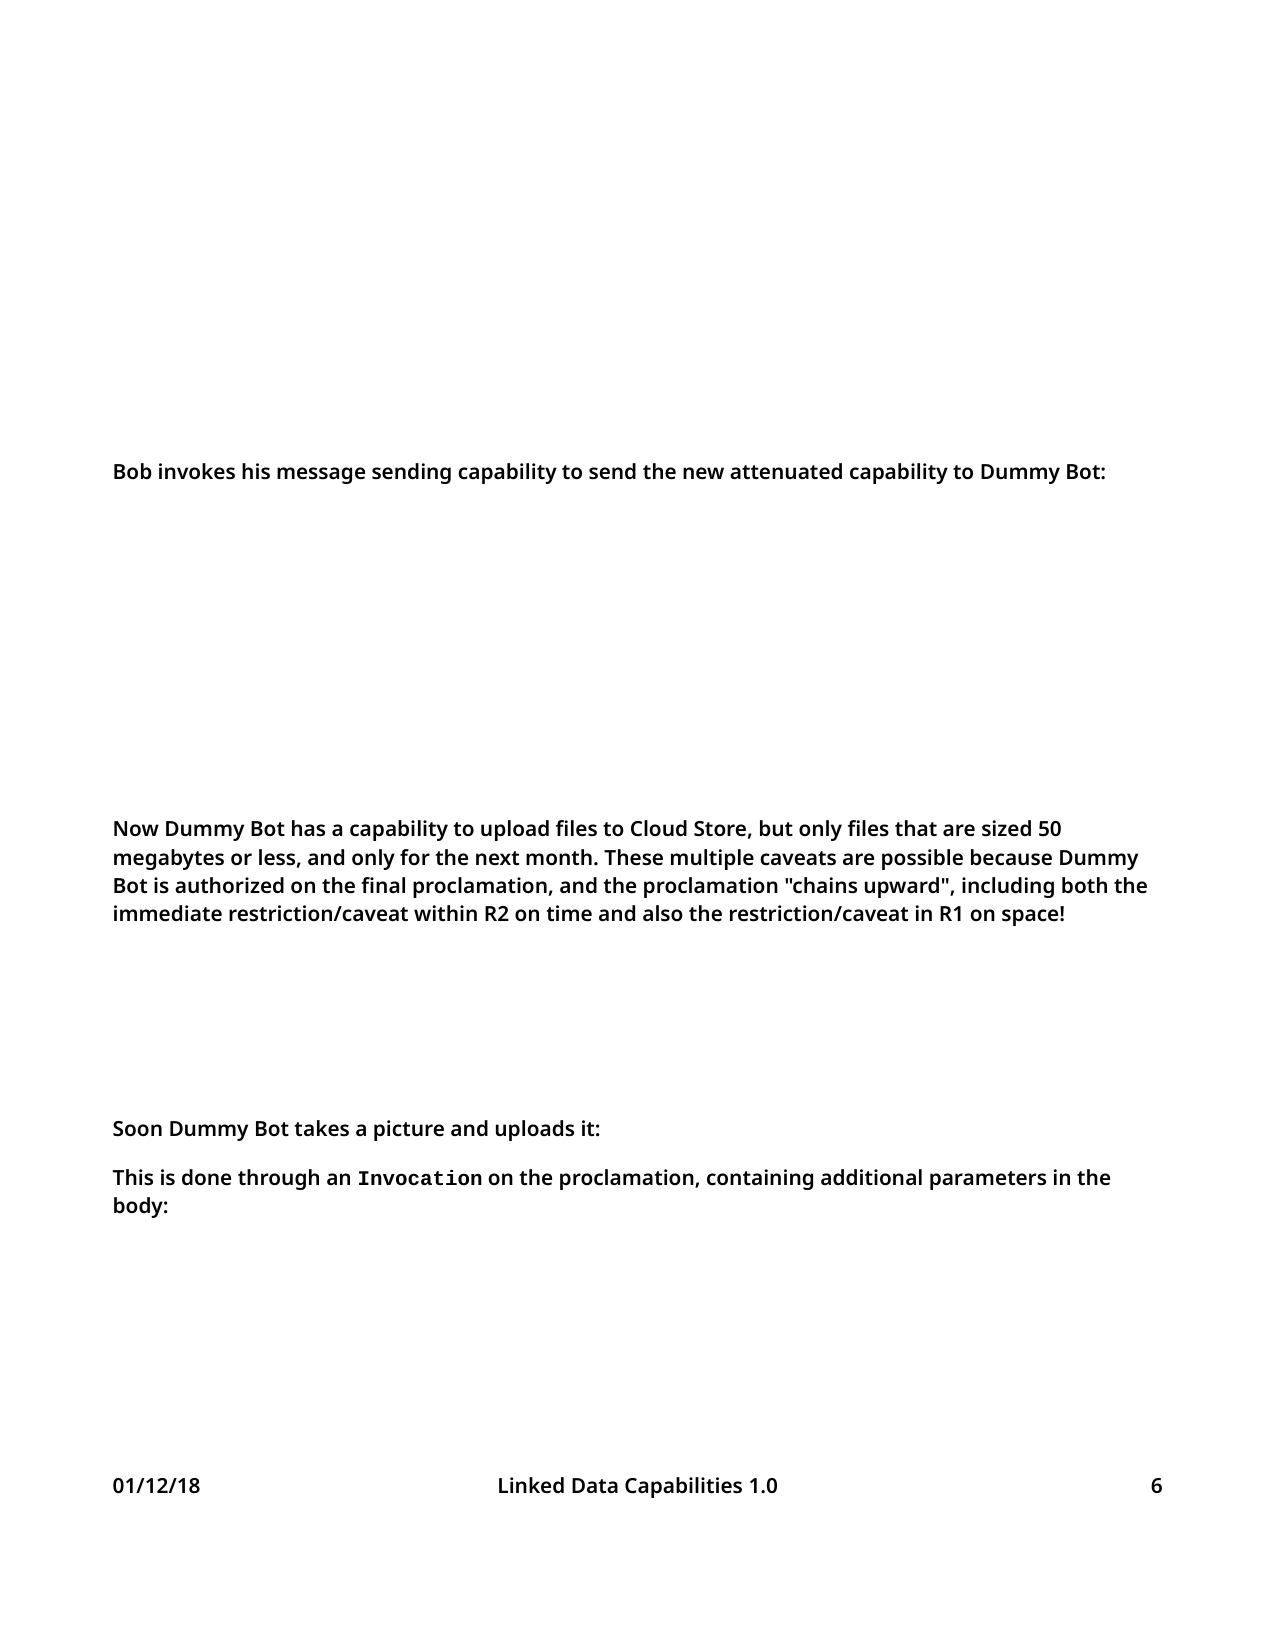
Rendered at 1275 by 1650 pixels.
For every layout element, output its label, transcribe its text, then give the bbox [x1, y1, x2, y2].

text Bob invokes his message sending capability to send the new attenuated capability to Dummy Bot: [112, 150, 1162, 486]
text Now Dummy Bot has a capability to upload files to Cloud Store, but only files that are sized 50 megabytes or less, and only for the next month. These multiple caveats are possible because Dummy Bot is authorized on the final proclamation, and the proclamation "chains upward", including both the immediate restriction/caveat within R2 on time and also the restriction/caveat in R1 on space! [112, 507, 1162, 928]
text This is done through an Invocation on the proclamation, containing additional parameters in the body: [112, 1163, 1162, 1220]
text Soon Dummy Bot takes a picture and uploads it: [112, 1114, 1162, 1142]
